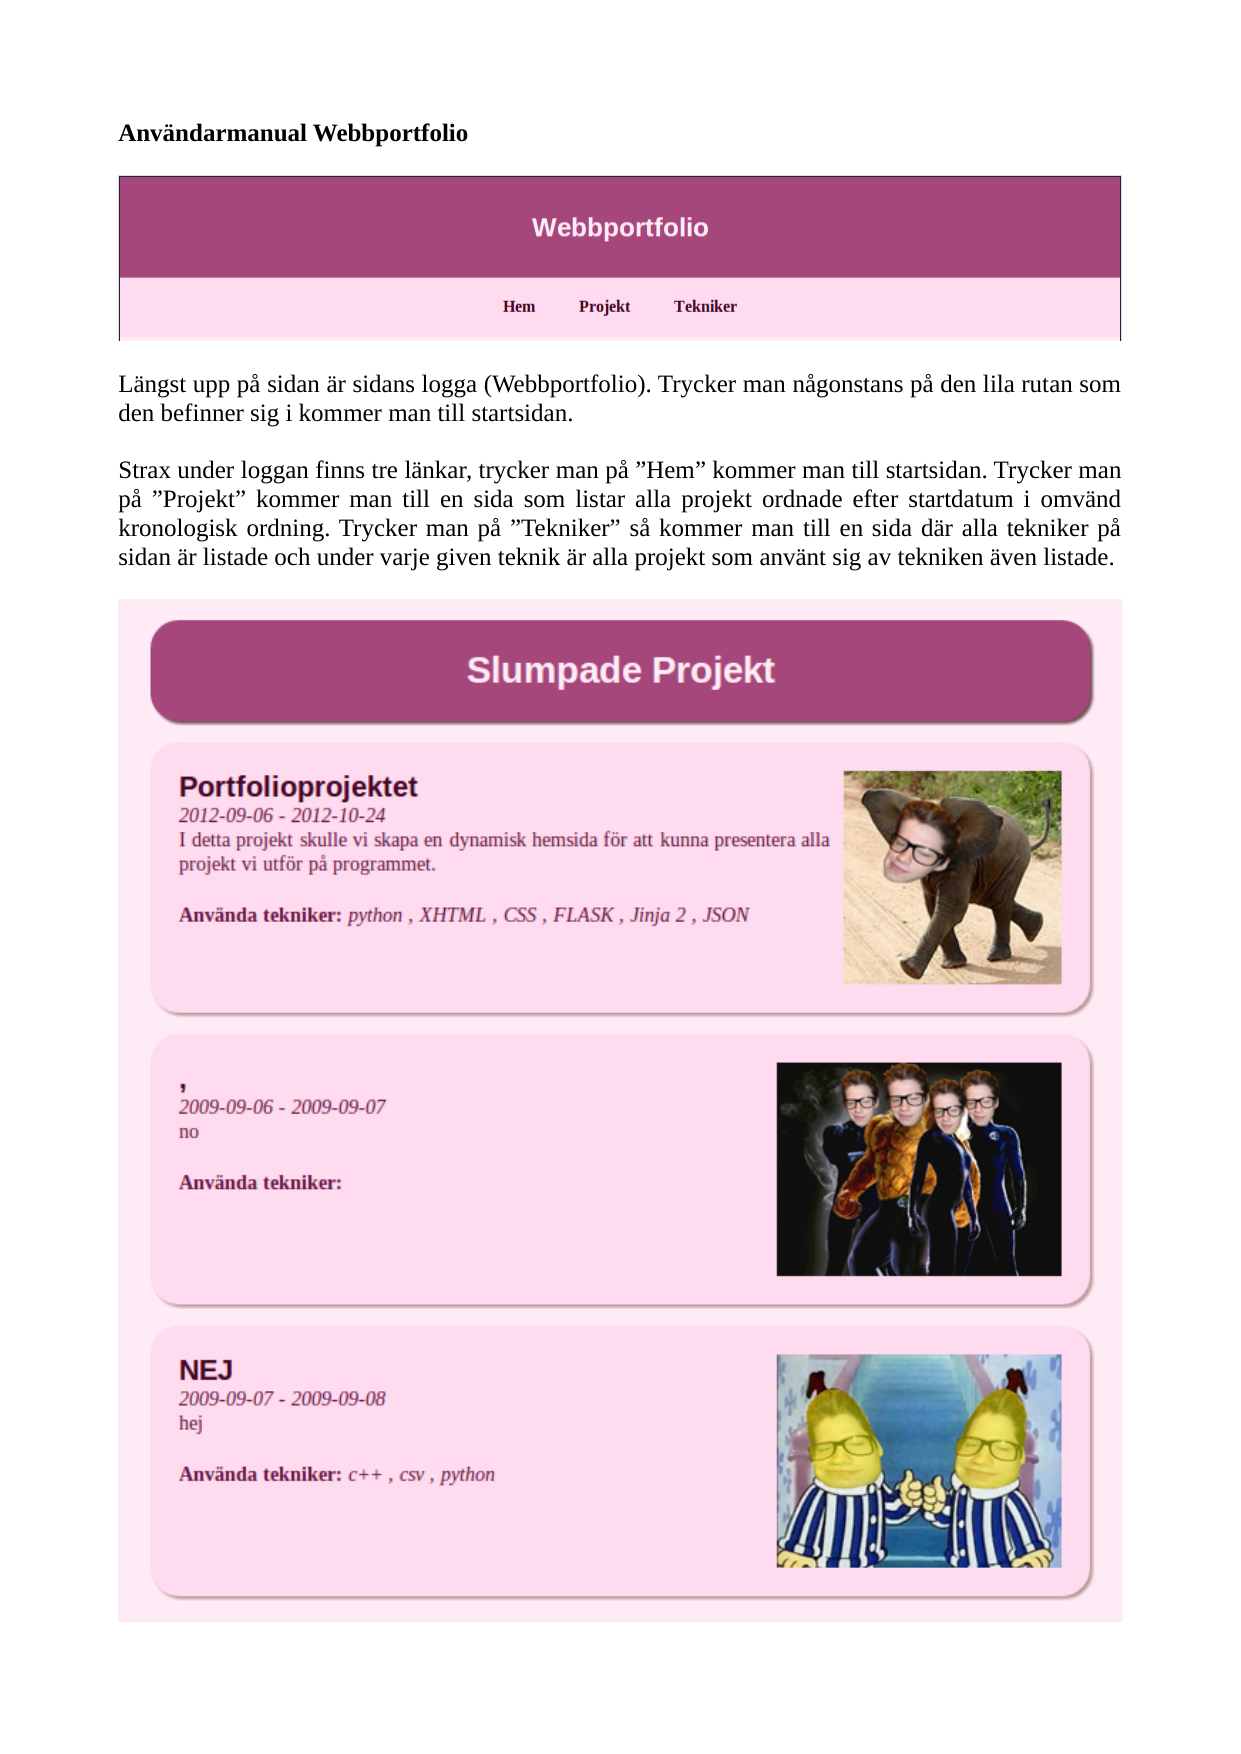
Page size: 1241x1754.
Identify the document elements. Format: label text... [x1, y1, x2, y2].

picture [118, 175, 1123, 341]
text Längst upp på sidan är sidans logga (Webbportfolio). Trycker man någonstans på den lila rutan som den befinner sig i kommer man till startsidan. [118, 369, 1122, 427]
picture [118, 599, 1123, 1622]
text Strax under loggan finns tre länkar, trycker man på ”Hem” kommer man till startsidan. Trycker man på ”Projekt” kommer man till en sida som listar alla projekt ordnade efter startdatum i omvänd kronologisk ordning. Trycker man på ”Tekniker” så kommer man till en sida där alla tekniker på sidan är listade och under varje given teknik är alla projekt som använt sig av tekniken även listade. [118, 455, 1122, 570]
text Användarmanual Webbportfolio [118, 118, 1122, 147]
